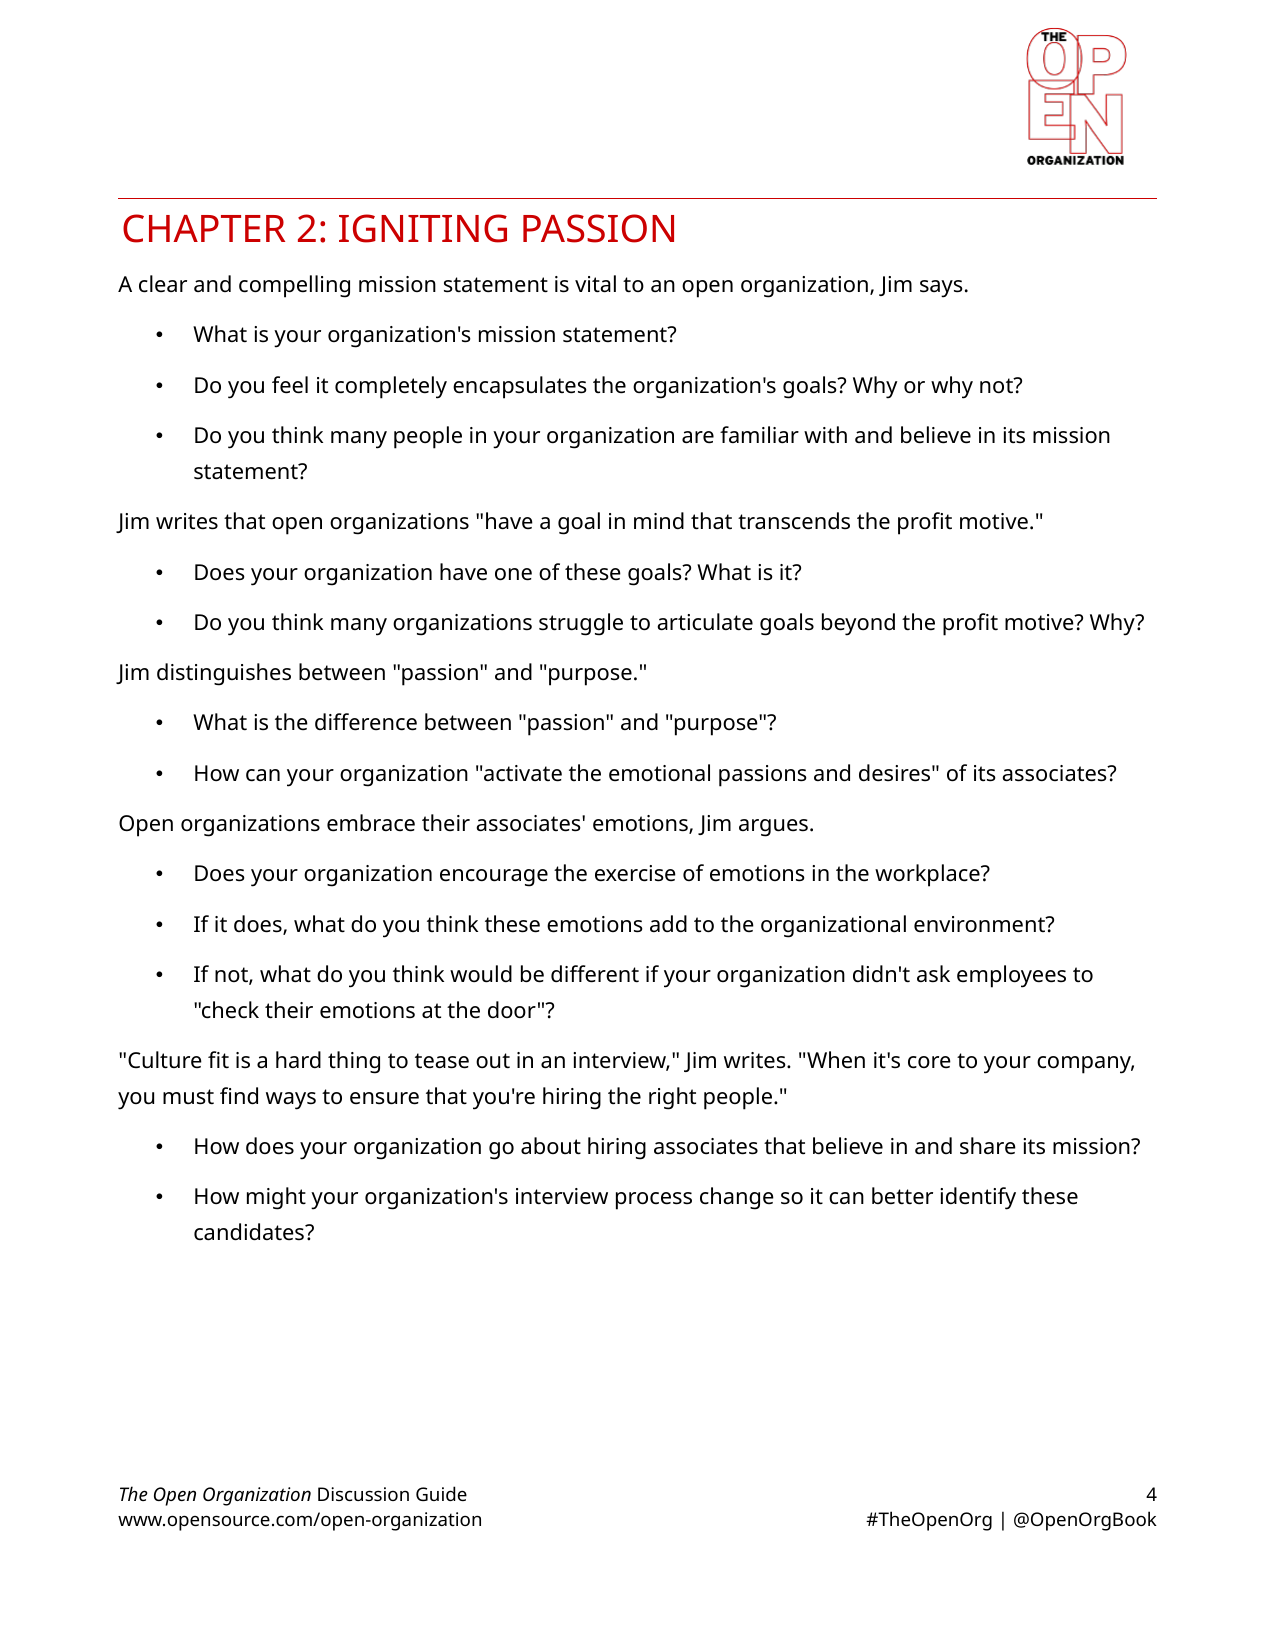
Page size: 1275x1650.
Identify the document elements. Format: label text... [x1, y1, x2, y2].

list How can your organization "activate the emotional passions and desires" of its associates? [156, 758, 1157, 787]
list If it does, what do you think these emotions add to the organizational environment? [156, 909, 1157, 938]
text "Culture fit is a hard thing to tease out in an interview," Jim writes. "When it's core to your company, you must find ways to ensure that you're hiring the right people." [118, 1045, 1157, 1111]
picture [1002, 23, 1152, 173]
text Jim writes that open organizations "have a goal in mind that transcends the profit motive." [118, 506, 1157, 536]
list How does your organization go about hiring associates that believe in and share its mission? [156, 1131, 1157, 1161]
text Open organizations embrace their associates' emotions, Jim argues. [118, 808, 1157, 838]
text A clear and compelling mission statement is vital to an open organization, Jim says. [118, 269, 1157, 299]
list If not, what do you think would be different if your organization didn't ask employees to "check their emotions at the door"? [156, 959, 1157, 1024]
list What is your organization's mission statement? [156, 319, 1157, 349]
list Does your organization have one of these goals? What is it? [156, 556, 1157, 586]
list Do you feel it completely encapsulates the organization's goals? Why or why not? [156, 370, 1157, 399]
text Jim distinguishes between "passion" and "purpose." [118, 657, 1157, 687]
list Does your organization encourage the exercise of emotions in the workplace? [156, 858, 1157, 888]
subtitle Chapter 2: Igniting Passion [118, 199, 1157, 257]
list Do you think many organizations struggle to articulate goals beyond the profit motive? Why? [156, 607, 1157, 637]
list How might your organization's interview process change so it can better identify these candidates? [156, 1181, 1157, 1247]
list Do you think many people in your organization are familiar with and believe in its mission statement? [156, 420, 1157, 486]
list What is the difference between "passion" and "purpose"? [156, 707, 1157, 737]
